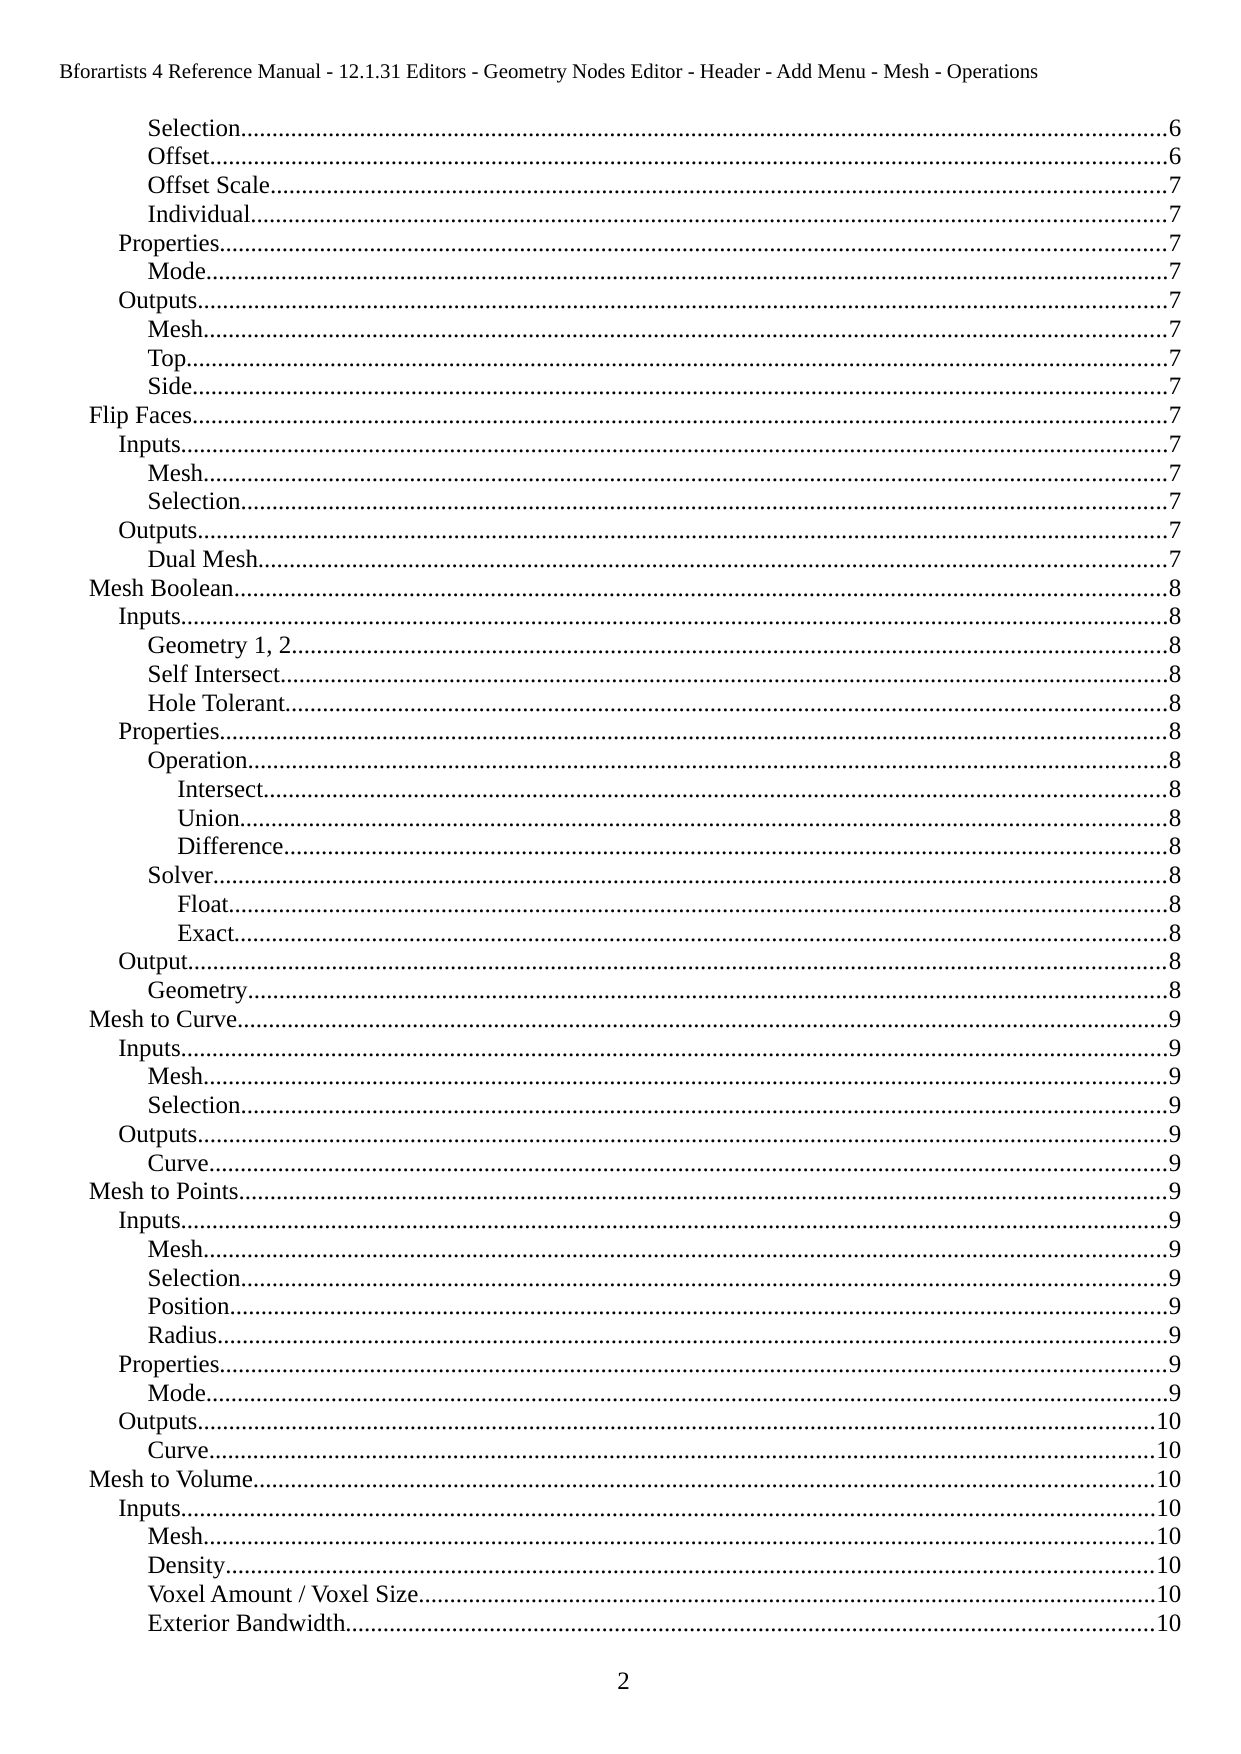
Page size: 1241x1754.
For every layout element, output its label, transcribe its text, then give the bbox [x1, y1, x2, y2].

text Mesh 9 [147, 1061, 1181, 1090]
text Mesh 7 [147, 458, 1181, 486]
text Mesh to Volume 10 [88, 1464, 1181, 1493]
text Curve 10 [147, 1435, 1181, 1464]
text Curve 9 [147, 1148, 1181, 1176]
text Solver 8 [147, 860, 1181, 889]
text Exterior Bandwidth 10 [147, 1608, 1181, 1636]
text Flip Faces 7 [88, 400, 1181, 429]
text Inputs 9 [118, 1205, 1181, 1234]
text Float 8 [177, 889, 1181, 918]
text Operation 8 [147, 745, 1181, 774]
text Position 9 [147, 1291, 1181, 1320]
text Voxel Amount / Voxel Size 10 [147, 1579, 1181, 1608]
text Radius 9 [147, 1320, 1181, 1349]
text Offset 6 [147, 141, 1181, 170]
text Mesh to Curve 9 [88, 1004, 1181, 1033]
text Mesh 10 [147, 1521, 1181, 1550]
text Inputs 9 [118, 1033, 1181, 1061]
text Union 8 [177, 803, 1181, 831]
text Self Intersect 8 [147, 659, 1181, 688]
text Mesh to Points 9 [88, 1176, 1181, 1205]
text Outputs 7 [118, 515, 1181, 544]
text Mesh 7 [147, 314, 1181, 343]
text Geometry 8 [147, 975, 1181, 1004]
text Exact 8 [177, 918, 1181, 946]
text Properties 9 [118, 1349, 1181, 1378]
text Selection 7 [147, 486, 1181, 515]
text Output 8 [118, 946, 1181, 975]
text Top 7 [147, 343, 1181, 371]
text Selection 9 [147, 1090, 1181, 1119]
text Difference 8 [177, 831, 1181, 860]
text Mode 9 [147, 1378, 1181, 1406]
text Properties 7 [118, 228, 1181, 256]
text Mesh 9 [147, 1234, 1181, 1263]
text Inputs 8 [118, 601, 1181, 630]
text Hole Tolerant 8 [147, 688, 1181, 716]
text Mesh Boolean 8 [88, 573, 1181, 601]
text Individual 7 [147, 199, 1181, 228]
text Offset Scale 7 [147, 170, 1181, 199]
text Dual Mesh 7 [147, 544, 1181, 573]
text Density 10 [147, 1550, 1181, 1579]
text Outputs 10 [118, 1406, 1181, 1435]
text Selection 6 [147, 113, 1181, 141]
text Geometry 1, 2 8 [147, 630, 1181, 659]
text Inputs 10 [118, 1493, 1181, 1521]
text Mode 7 [147, 256, 1181, 285]
text Properties 8 [118, 716, 1181, 745]
text Inputs 7 [118, 429, 1181, 458]
text Outputs 7 [118, 285, 1181, 314]
text Selection 9 [147, 1263, 1181, 1291]
text Side 7 [147, 371, 1181, 400]
text Intersect 8 [177, 774, 1181, 803]
text Outputs 9 [118, 1119, 1181, 1148]
